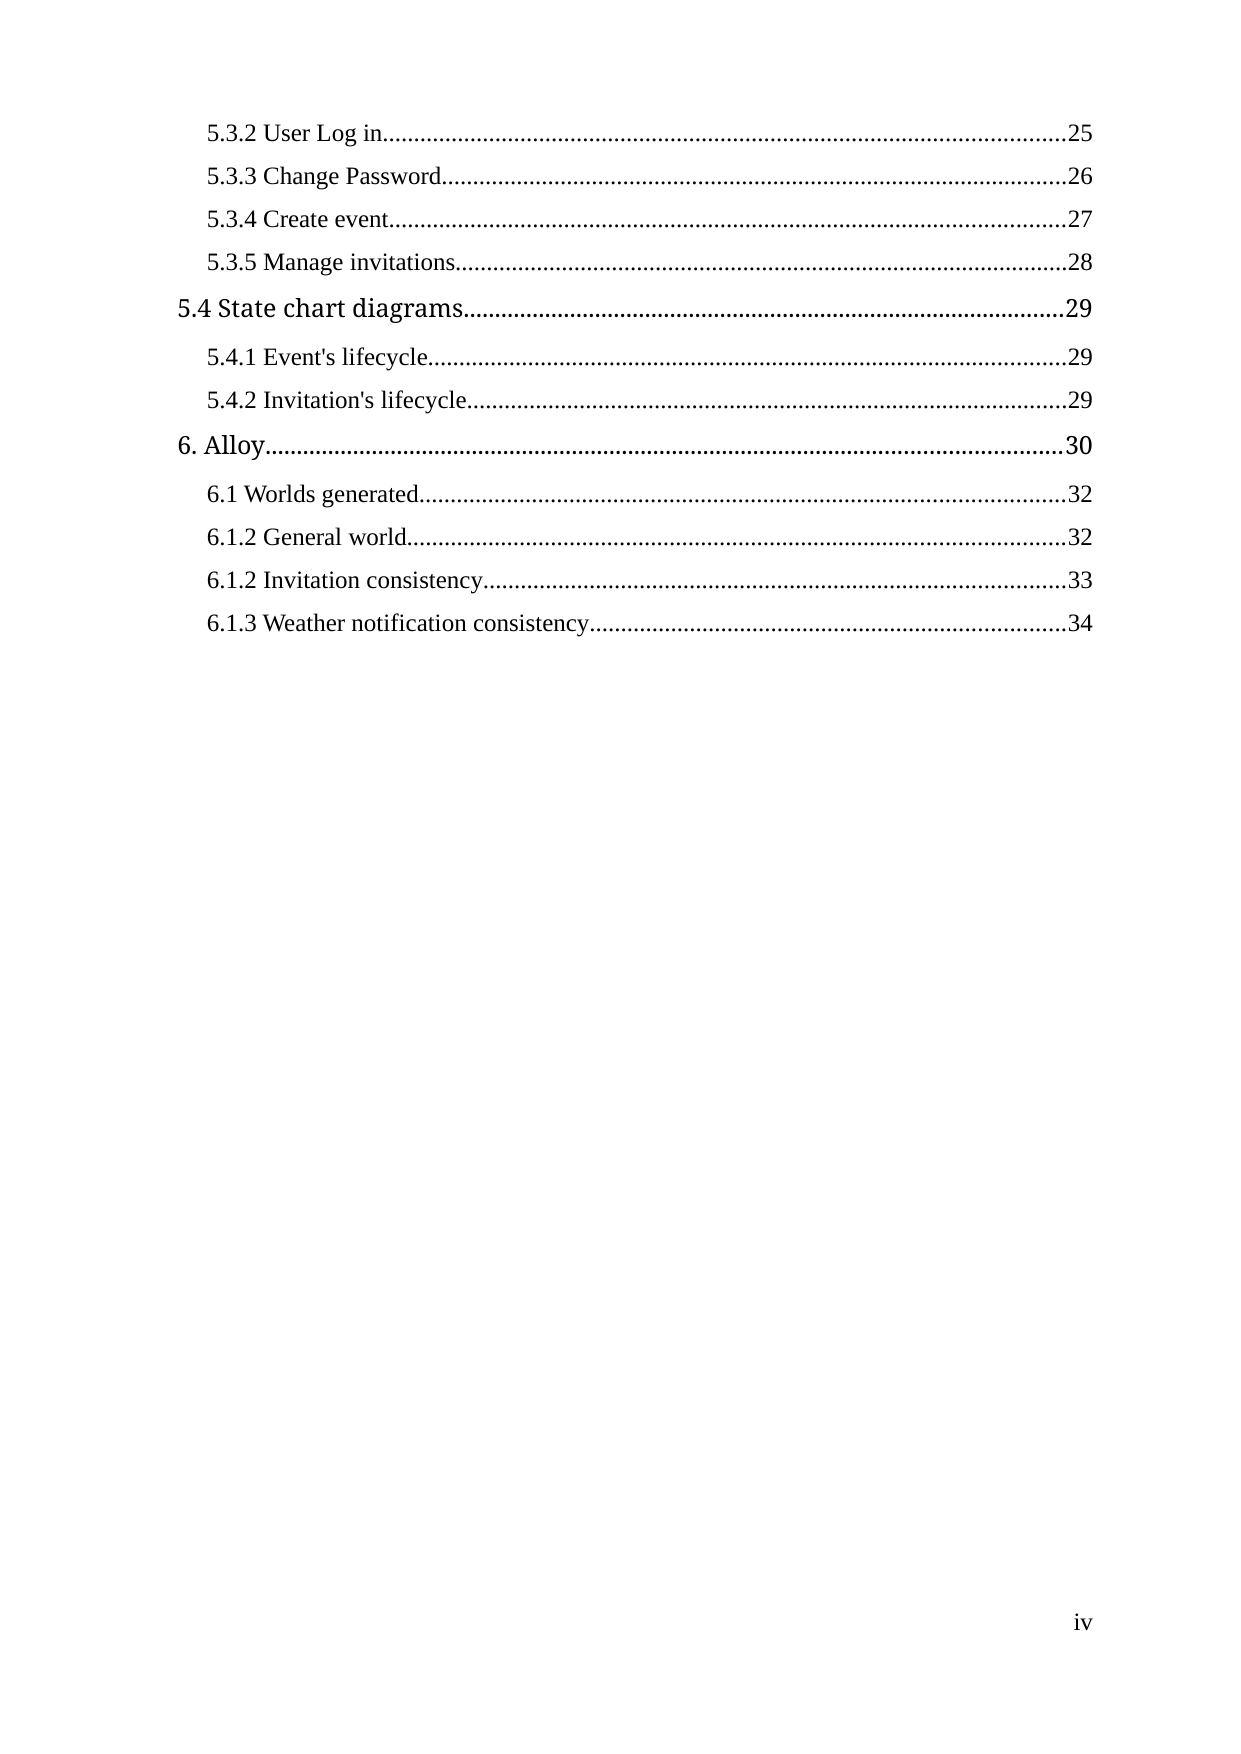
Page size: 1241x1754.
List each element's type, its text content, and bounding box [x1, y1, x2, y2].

text 5.3.4 Create event 27 [207, 204, 1093, 233]
text 5.4 State chart diagrams 29 [177, 291, 1093, 325]
text 6. Alloy 30 [177, 428, 1093, 462]
text 5.3.3 Change Password 26 [207, 161, 1093, 190]
text 5.3.2 User Log in 25 [207, 118, 1093, 147]
text 6.1.2 General world 32 [207, 522, 1093, 551]
text 5.4.1 Event's lifecycle 29 [207, 342, 1093, 370]
text 6.1.3 Weather notification consistency 34 [207, 608, 1093, 637]
text 6.1 Worlds generated 32 [207, 479, 1093, 508]
text 5.3.5 Manage invitations 28 [207, 247, 1093, 276]
text 5.4.2 Invitation's lifecycle 29 [207, 385, 1093, 413]
text 6.1.2 Invitation consistency 33 [207, 565, 1093, 594]
